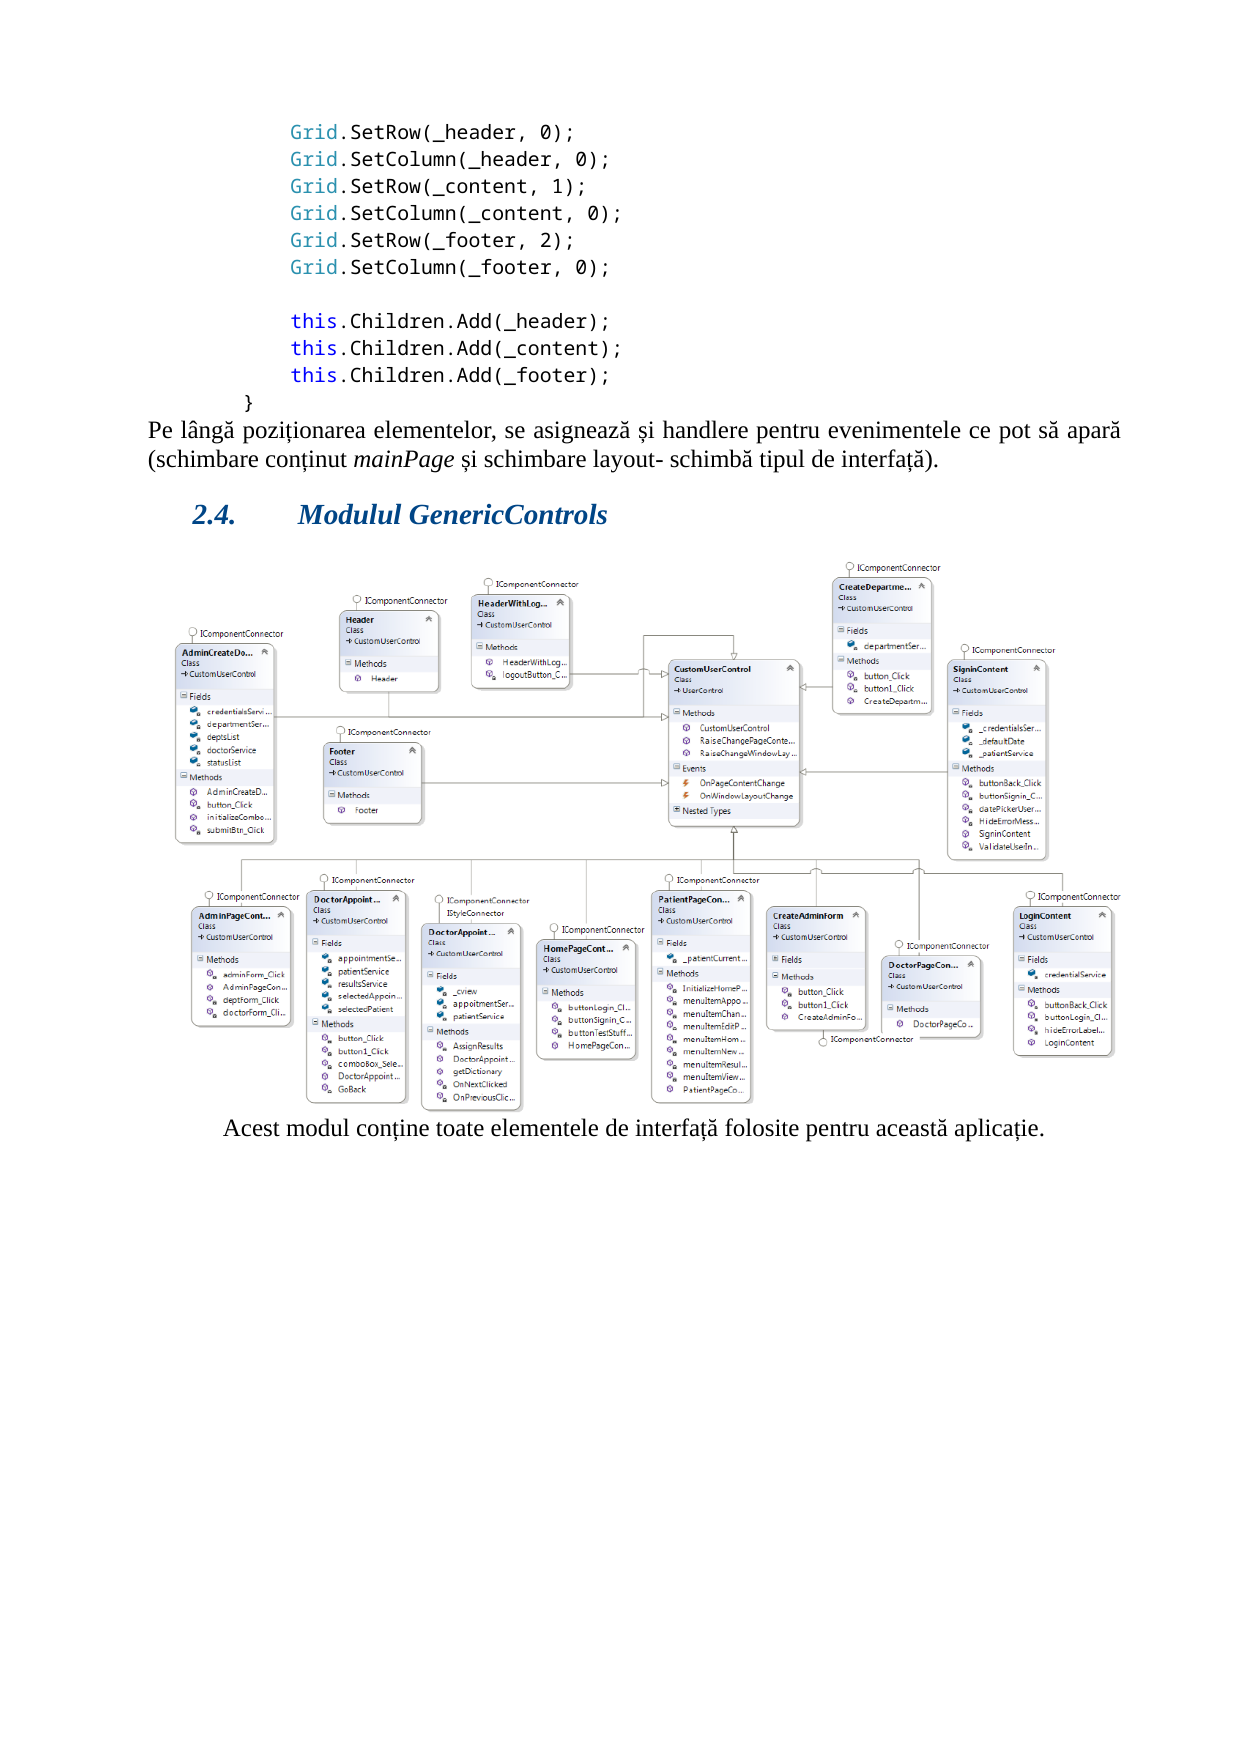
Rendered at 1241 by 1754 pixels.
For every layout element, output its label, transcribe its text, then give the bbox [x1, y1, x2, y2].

text Acest modul conține toate elementele de interfață folosite pentru această aplicație. [148, 543, 1122, 1142]
text this.Children.Add(_header); [148, 307, 1122, 334]
text Pe lângă poziționarea elementelor, se asignează și handlere pentru evenimentele ce pot să apară (schimbare conținut mainPage și schimbare layout- schimbă tipul de interfață). [148, 415, 1122, 472]
text this.Children.Add(_footer); [148, 361, 1122, 388]
text Grid.SetColumn(_header, 0); [148, 145, 1122, 172]
text this.Children.Add(_content); [148, 334, 1122, 361]
text Grid.SetColumn(_content, 0); [148, 199, 1122, 226]
text } [148, 388, 1122, 415]
text Grid.SetRow(_footer, 2); [148, 226, 1122, 253]
text Grid.SetRow(_header, 0); [148, 118, 1122, 145]
picture [169, 555, 1192, 1114]
text Grid.SetColumn(_footer, 0); [148, 253, 1122, 280]
text Grid.SetRow(_content, 1); [148, 172, 1122, 199]
subtitle Modulul GenericControls [192, 497, 1122, 531]
